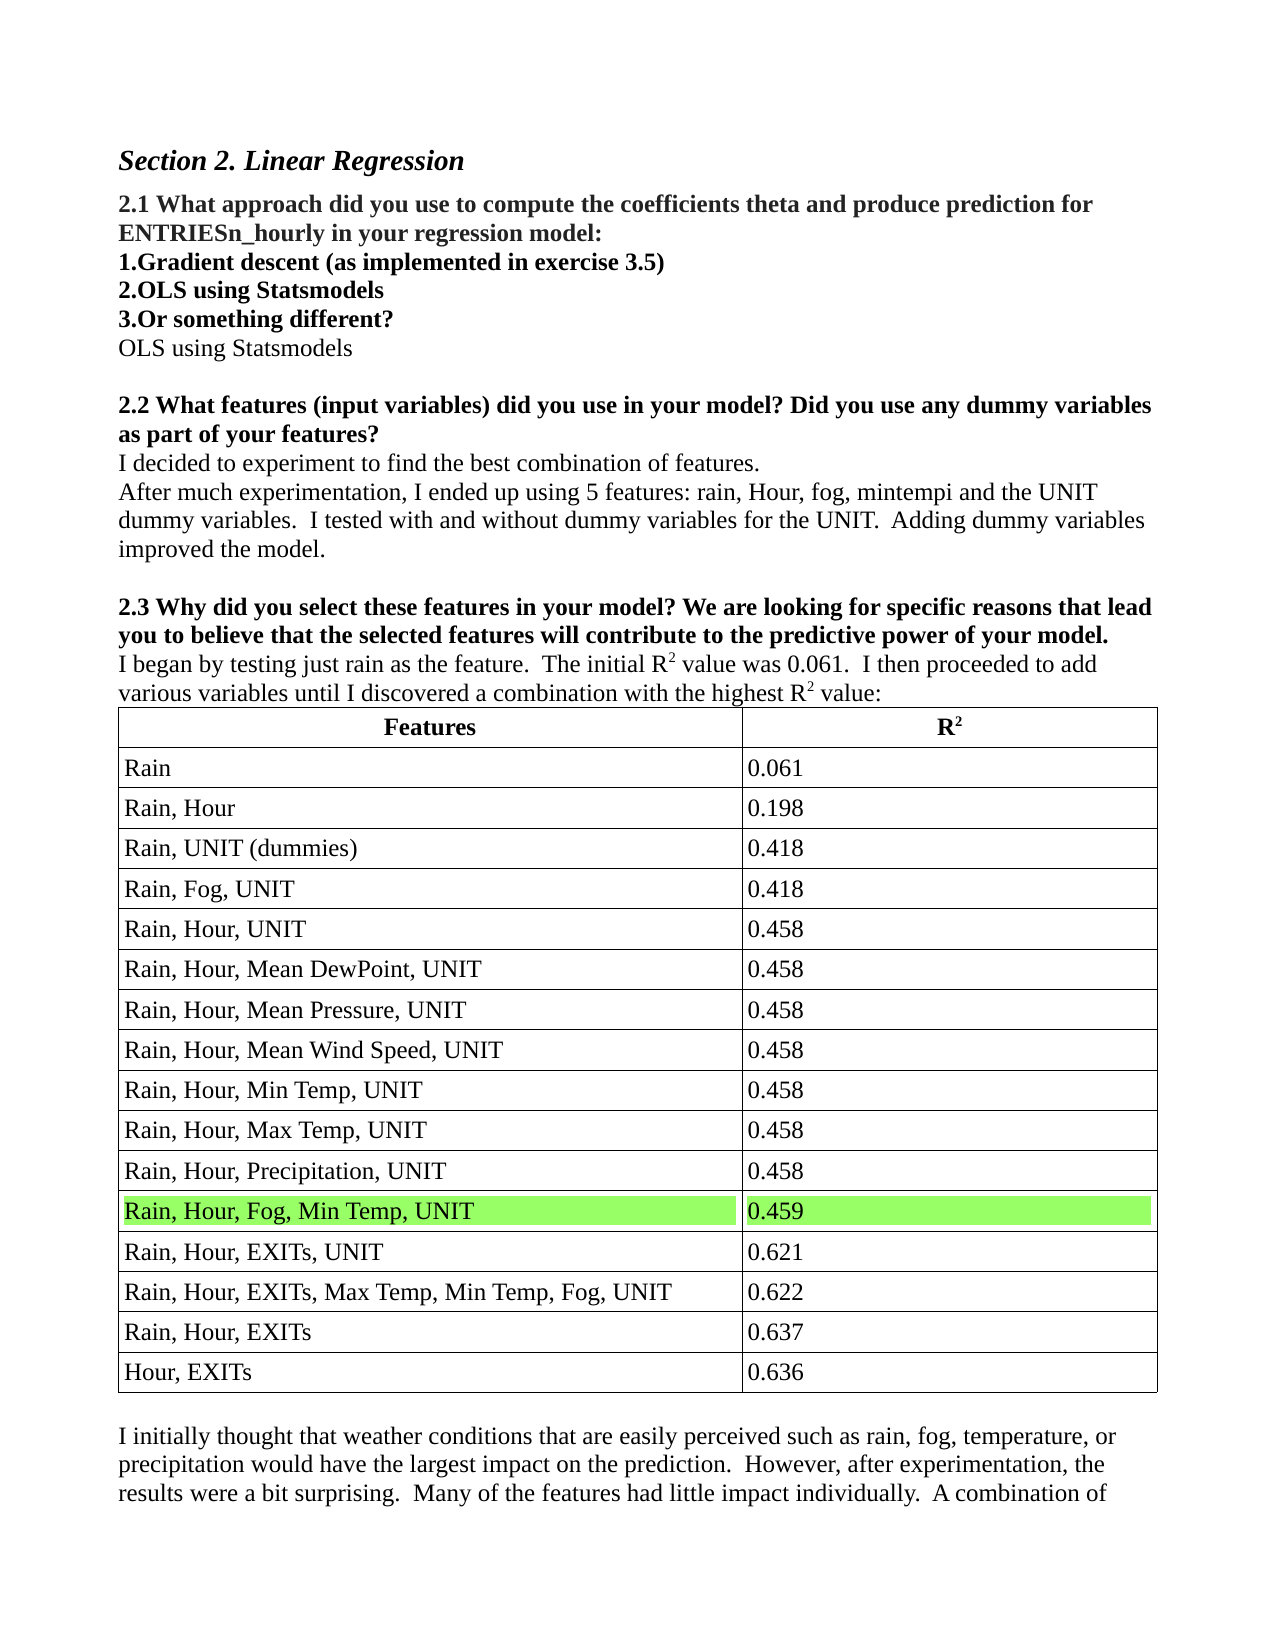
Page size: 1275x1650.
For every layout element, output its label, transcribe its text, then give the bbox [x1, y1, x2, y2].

list OLS using Statsmodels [118, 275, 1157, 304]
table_cell Rain, Hour, EXITs, Max Temp, Min Temp, Fog, UNIT [119, 1272, 742, 1311]
table_cell Rain, Hour, Max Temp, UNIT [119, 1111, 742, 1150]
table_cell Rain, UNIT (dummies) [119, 829, 742, 868]
table_cell Rain, Hour, Mean DewPoint, UNIT [119, 950, 742, 989]
list Or something different? [118, 304, 1157, 333]
text I began by testing just rain as the feature. The initial R2 value was 0.061. I then proceeded to add various variables until I discovered a combination with the highest R2 value: [118, 649, 1157, 707]
table_cell Rain, Hour, Mean Pressure, UNIT [119, 990, 742, 1029]
table_cell 0.621 [743, 1232, 1157, 1271]
table_cell 0.061 [743, 748, 1157, 787]
table_cell 0.458 [743, 1111, 1157, 1150]
table_cell Hour, EXITs [119, 1353, 742, 1392]
table_cell 0.418 [743, 829, 1157, 868]
table_cell 0.637 [743, 1312, 1157, 1352]
table_header Features [119, 708, 742, 747]
table_header R2 [743, 708, 1157, 747]
list Gradient descent (as implemented in exercise 3.5) [118, 247, 1157, 275]
table_cell 0.458 [743, 990, 1157, 1029]
table_cell Rain, Hour, Mean Wind Speed, UNIT [119, 1030, 742, 1069]
table_cell 0.622 [743, 1272, 1157, 1311]
table_cell Rain, Hour, UNIT [119, 909, 742, 948]
table_cell 0.458 [743, 1151, 1157, 1190]
table_cell 0.418 [743, 869, 1157, 908]
table_cell Rain, Hour, EXITs [119, 1312, 742, 1352]
text 2.3 Why did you select these features in your model? We are looking for specific reasons that lead you to believe that the selected features will contribute to the predictive power of your model. [118, 592, 1157, 649]
table_cell Rain, Hour, Fog, Min Temp, UNIT [119, 1191, 742, 1231]
text I initially thought that weather conditions that are easily perceived such as rain, fog, temperature, or precipitation would have the largest impact on the prediction. However, after experimentation, the results were a bit surprising. Many of the features had little impact individually. A combination of [118, 1421, 1157, 1507]
table_cell 0.458 [743, 909, 1157, 948]
table_cell 0.459 [743, 1191, 1157, 1231]
text 2.2 What features (input variables) did you use in your model? Did you use any dummy variables as part of your features? [118, 390, 1157, 448]
table_cell Rain, Hour, EXITs, UNIT [119, 1232, 742, 1271]
table_cell Rain, Hour, Min Temp, UNIT [119, 1071, 742, 1110]
table_cell 0.458 [743, 1030, 1157, 1069]
table_cell 0.458 [743, 950, 1157, 989]
text I decided to experiment to find the best combination of features. [118, 448, 1157, 477]
table_cell Rain [119, 748, 742, 787]
table_cell Rain, Fog, UNIT [119, 869, 742, 908]
text 2.1 What approach did you use to compute the coefficients theta and produce prediction for ENTRIESn_hourly in your regression model: [118, 189, 1157, 247]
table_cell 0.636 [743, 1353, 1157, 1392]
table_cell 0.198 [743, 788, 1157, 828]
list OLS using Statsmodels [118, 333, 1157, 362]
subtitle Section 2. Linear Regression [118, 143, 1157, 177]
text After much experimentation, I ended up using 5 features: rain, Hour, fog, mintempi and the UNIT dummy variables. I tested with and without dummy variables for the UNIT. Adding dummy variables improved the model. [118, 477, 1157, 563]
table_cell Rain, Hour [119, 788, 742, 828]
table_cell 0.458 [743, 1071, 1157, 1110]
table_cell Rain, Hour, Precipitation, UNIT [119, 1151, 742, 1190]
